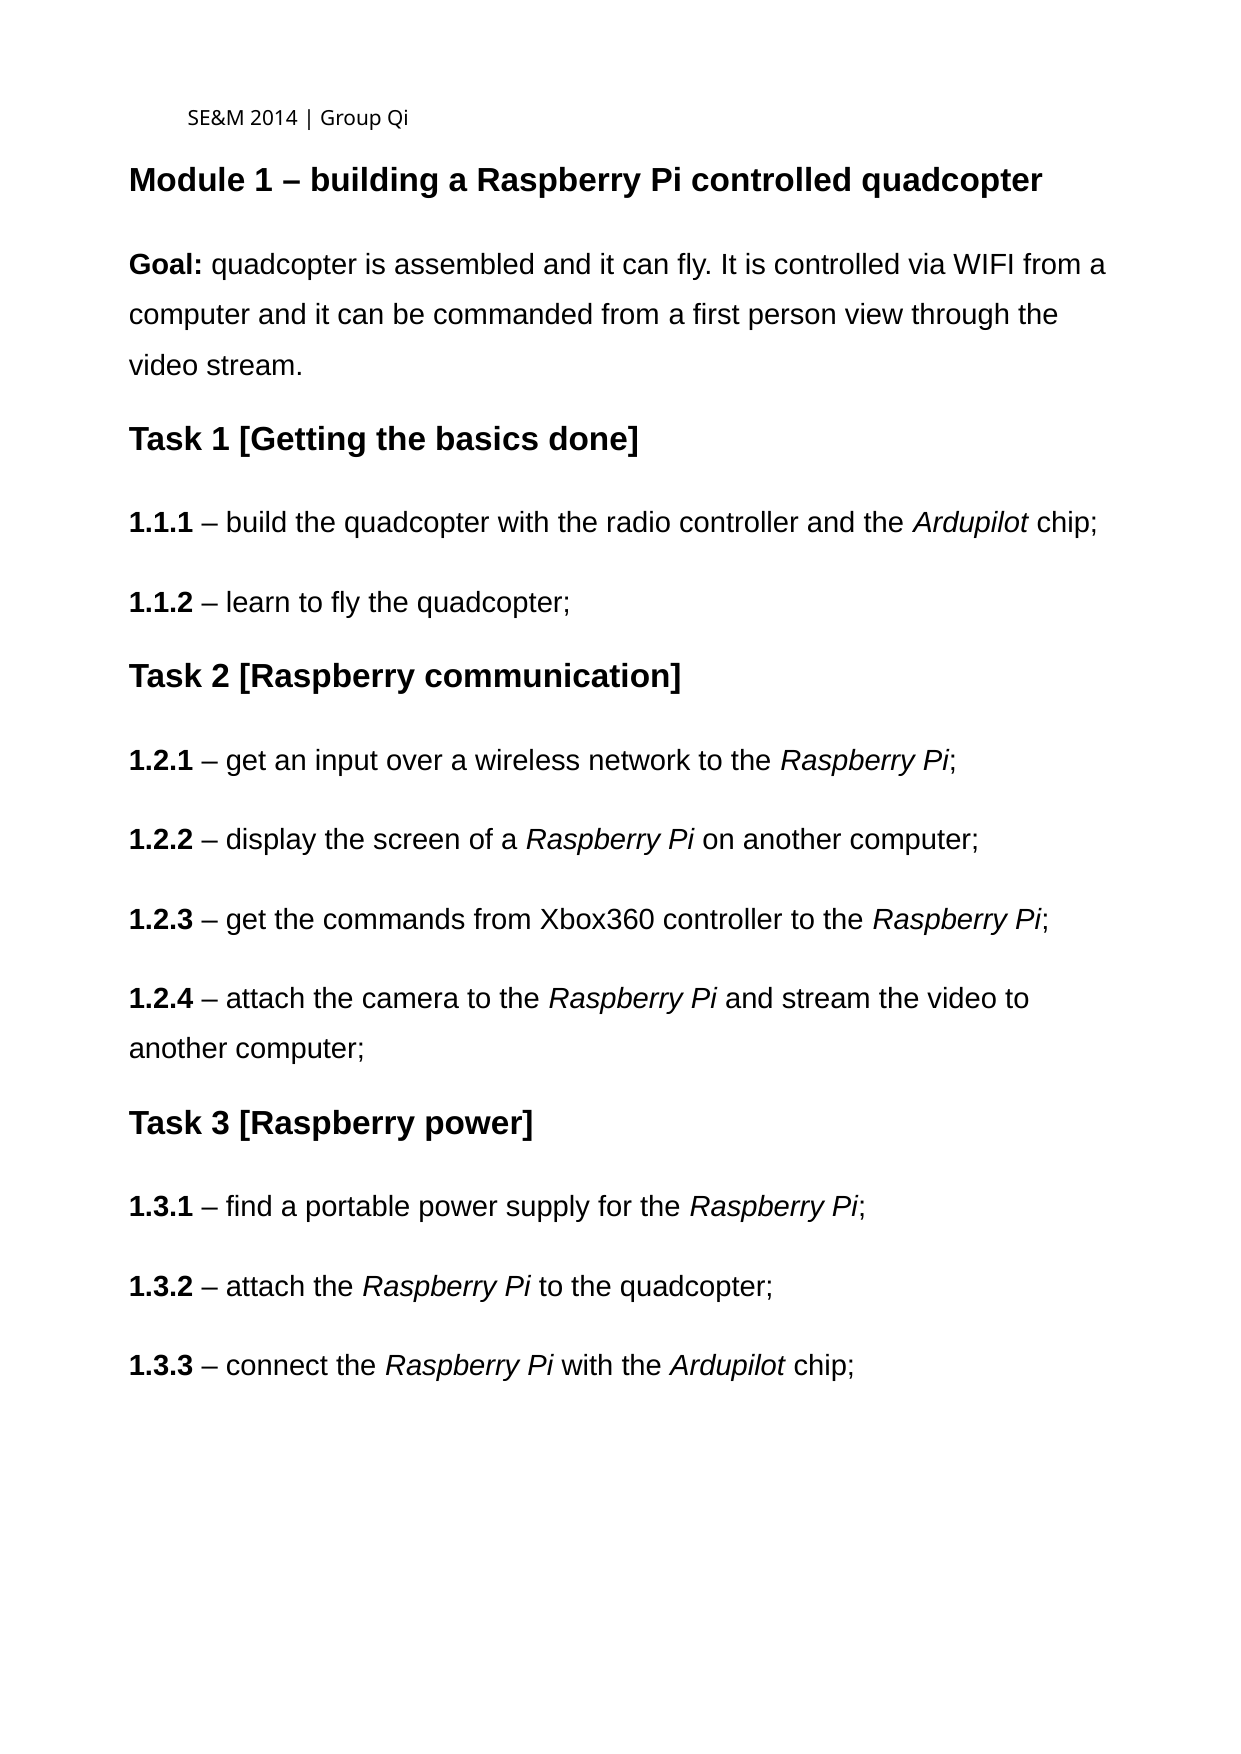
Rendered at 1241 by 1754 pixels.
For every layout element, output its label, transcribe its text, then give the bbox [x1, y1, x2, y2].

text 1.1.2 – learn to fly the quadcopter; [128, 585, 1133, 618]
text 1.2.3 – get the commands from Xbox360 controller to the Raspberry Pi; [128, 902, 1133, 935]
text 1.3.3 – connect the Raspberry Pi with the Ardupilot chip; [128, 1348, 1133, 1382]
text 1.2.1 – get an input over a wireless network to the Raspberry Pi; [128, 743, 1133, 776]
subtitle Task 1 [Getting the basics done] [128, 419, 1133, 457]
text 1.3.2 – attach the Raspberry Pi to the quadcopter; [128, 1269, 1133, 1302]
text 1.2.2 – display the screen of a Raspberry Pi on another computer; [128, 822, 1133, 856]
subtitle Task 3 [Raspberry power] [128, 1103, 1133, 1141]
subtitle Task 2 [Raspberry communication] [128, 656, 1133, 694]
text 1.1.1 – build the quadcopter with the radio controller and the Ardupilot chip; [128, 505, 1133, 539]
text Goal: quadcopter is assembled and it can fly. It is controlled via WIFI from a computer and it can be commanded from a first person view through the video stream. [128, 247, 1133, 381]
text 1.3.1 – find a portable power supply for the Raspberry Pi; [128, 1189, 1133, 1223]
text 1.2.4 – attach the camera to the Raspberry Pi and stream the video to another computer; [128, 981, 1133, 1065]
subtitle Module 1 – building a Raspberry Pi controlled quadcopter [128, 160, 1133, 198]
